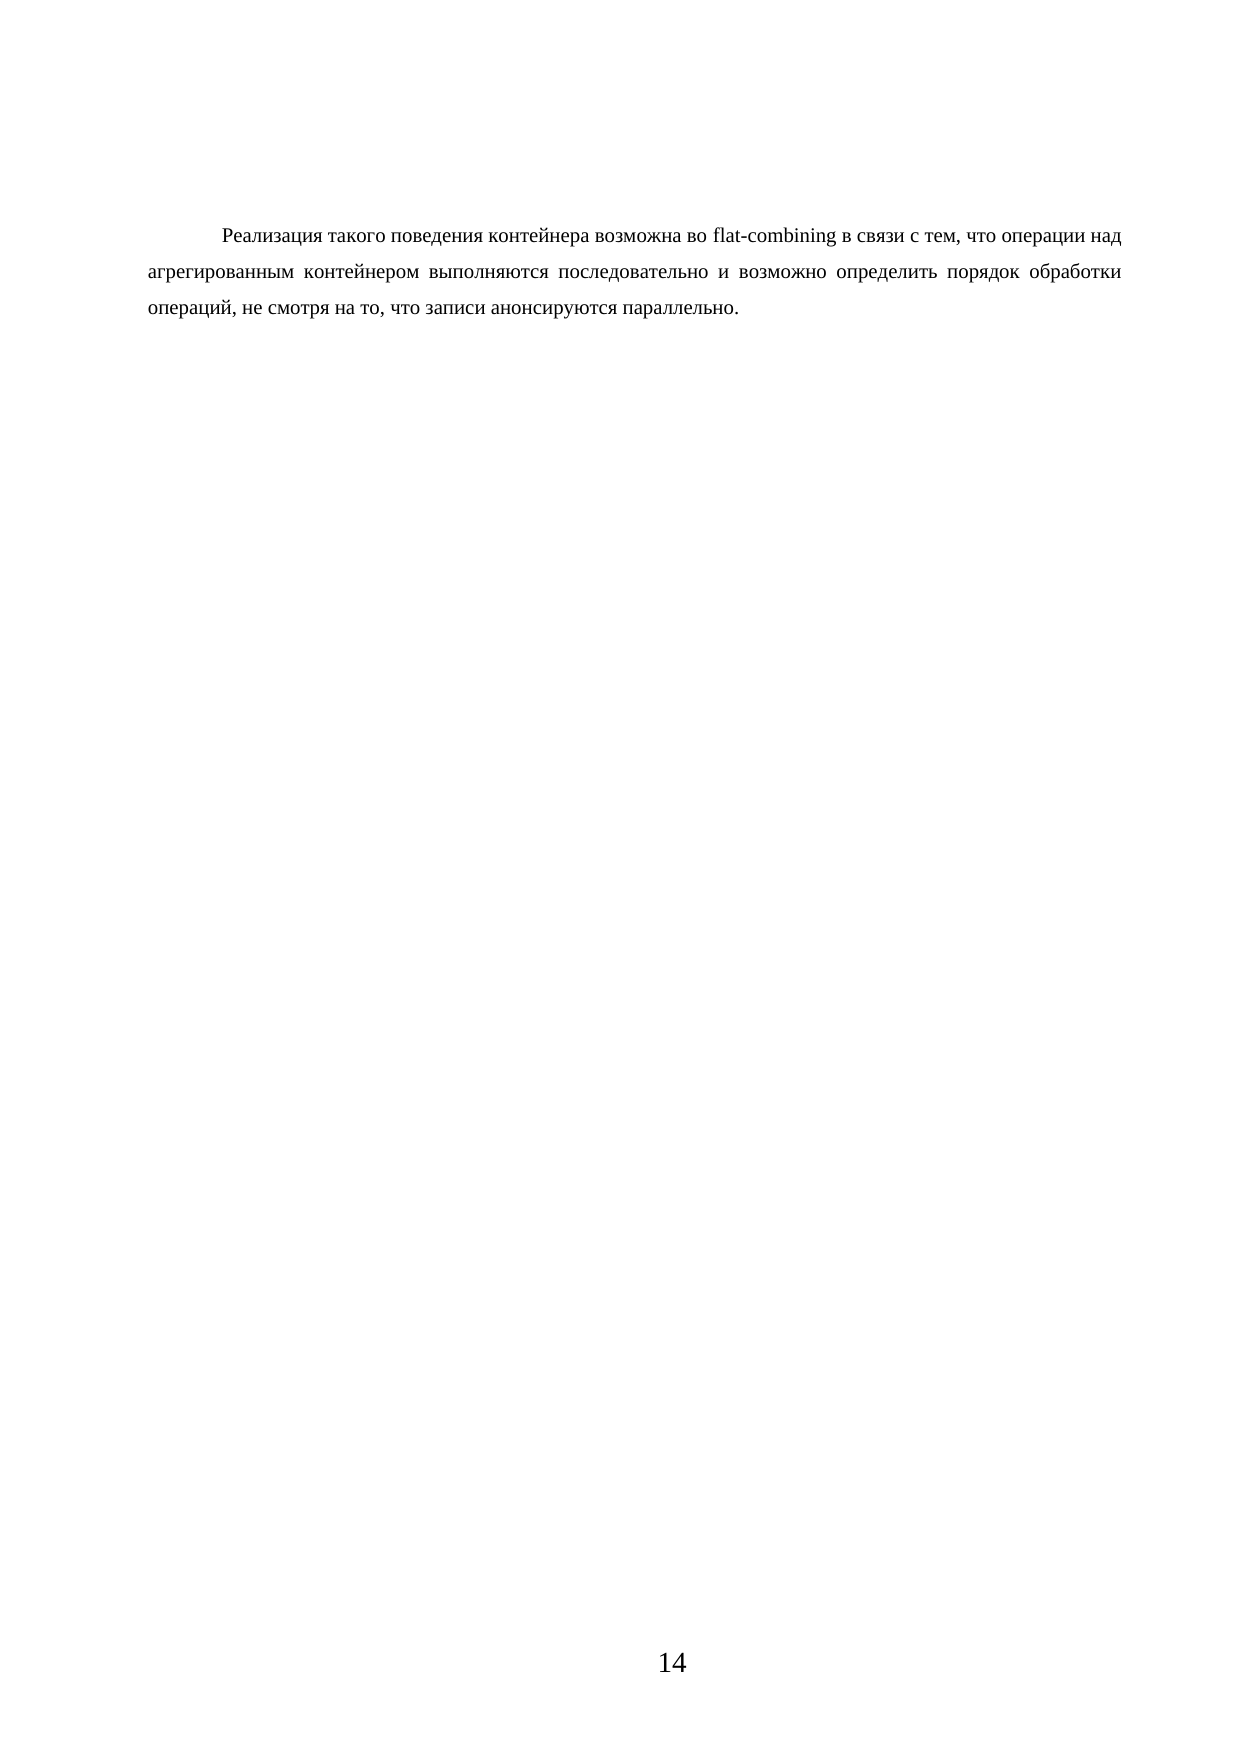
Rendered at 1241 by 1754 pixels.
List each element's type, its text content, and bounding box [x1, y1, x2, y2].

text Реализация такого поведения контейнера возможна во flat-combining в связи с тем, что операции над агрегированным контейнером выполняются последовательно и возможно определить порядок обработки операций, не смотря на то, что записи анонсируются параллельно. [148, 223, 1122, 319]
